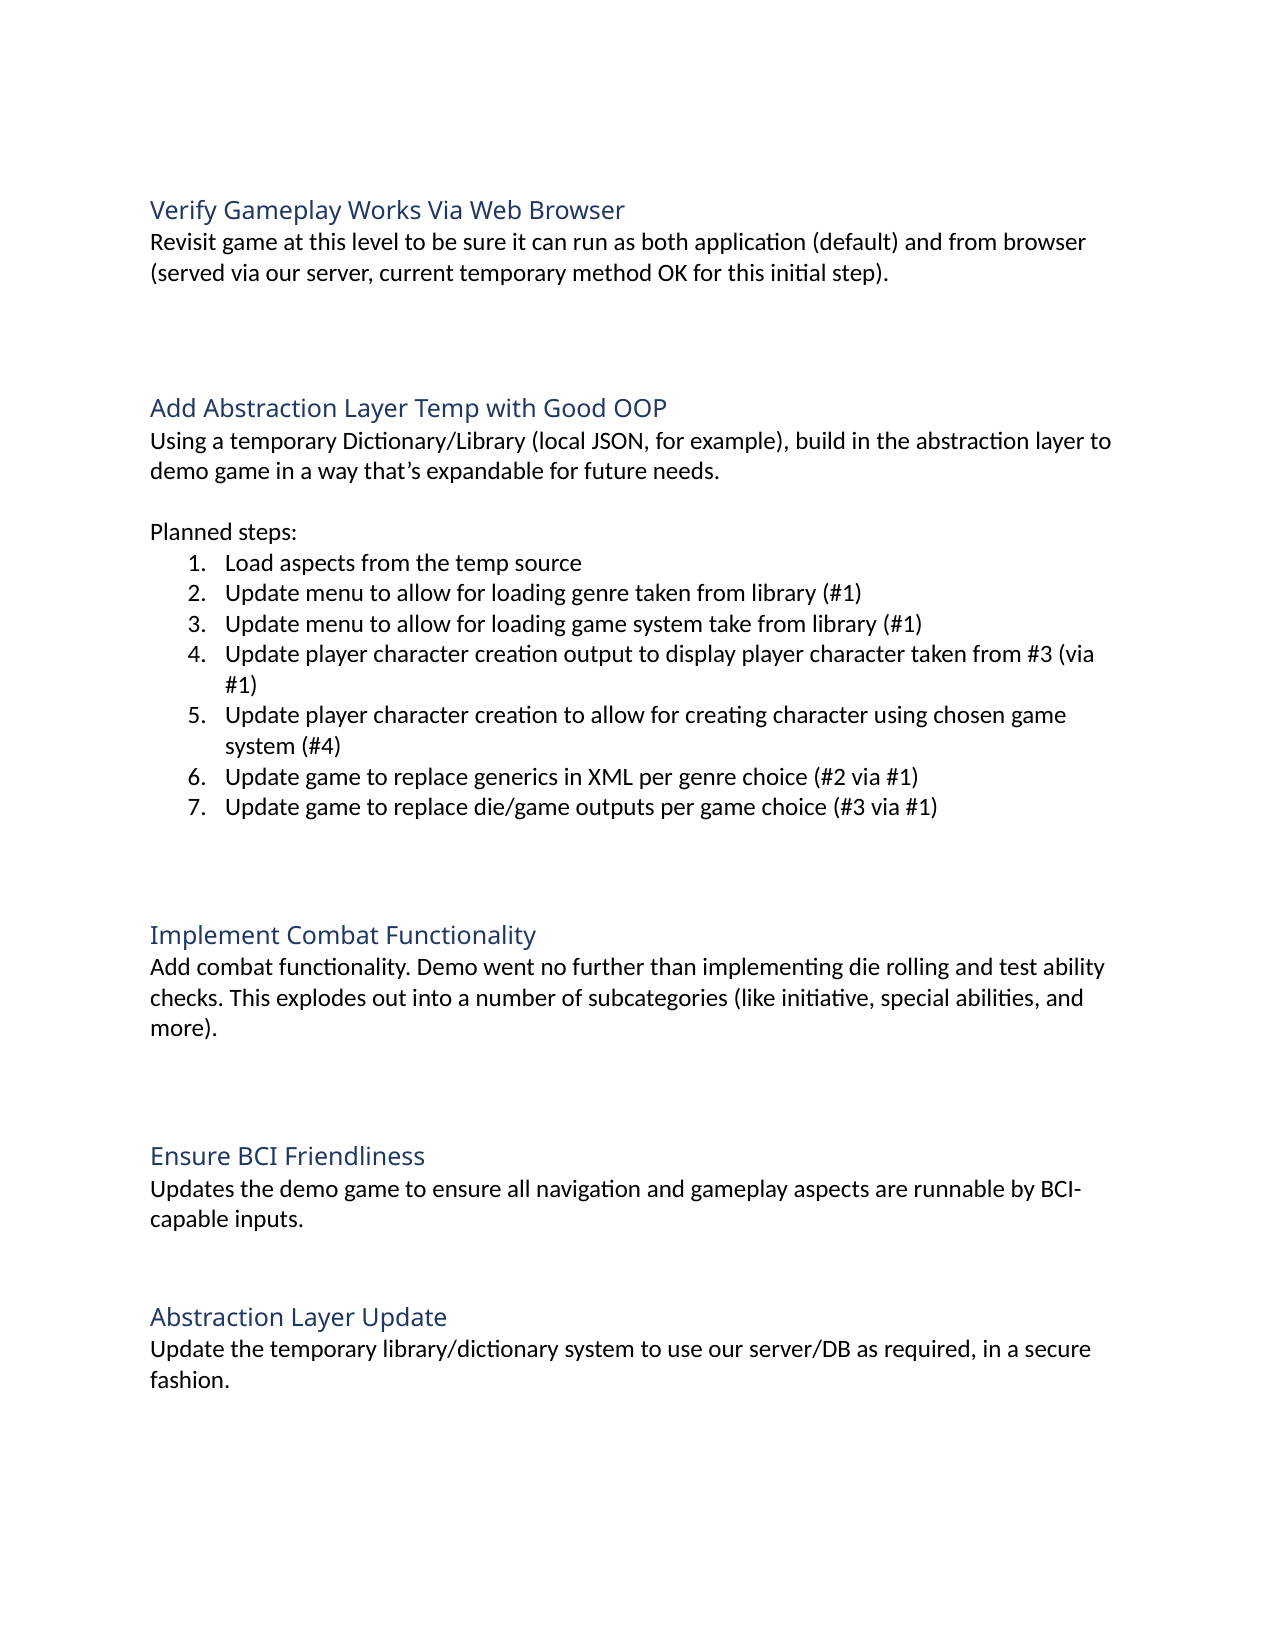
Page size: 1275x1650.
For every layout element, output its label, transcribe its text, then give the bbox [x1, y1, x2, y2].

list Update menu to allow for loading genre taken from library (#1) [187, 578, 1125, 608]
text Using a temporary Dictionary/Library (local JSON, for example), build in the abstraction layer to demo game in a way that’s expandable for future needs. [150, 425, 1125, 486]
list Update menu to allow for loading game system take from library (#1) [187, 608, 1125, 639]
text Planned steps: [150, 517, 1125, 547]
text Updates the demo game to ensure all navigation and gameplay aspects are runnable by BCI-capable inputs. [150, 1173, 1125, 1234]
list Update game to replace generics in XML per genre choice (#2 via #1) [187, 761, 1125, 791]
subtitle Ensure BCI Friendliness [150, 1139, 1125, 1173]
subtitle Add Abstraction Layer Temp with Good OOP [150, 391, 1125, 425]
text Add combat functionality. Demo went no further than implementing die rolling and test ability checks. This explodes out into a number of subcategories (like initiative, special abilities, and more). [150, 952, 1125, 1043]
list Update player character creation output to display player character taken from #3 (via #1) [187, 639, 1125, 700]
text Update the temporary library/dictionary system to use our server/DB as required, in a secure fashion. [150, 1333, 1125, 1394]
subtitle Verify Gameplay Works Via Web Browser [150, 192, 1125, 226]
subtitle Abstraction Layer Update [150, 1299, 1125, 1333]
list Load aspects from the temp source [187, 547, 1125, 578]
list Update player character creation to allow for creating character using chosen game system (#4) [187, 700, 1125, 761]
text Revisit game at this level to be sure it can run as both application (default) and from browser (served via our server, current temporary method OK for this initial step). [150, 226, 1125, 287]
list Update game to replace die/game outputs per game choice (#3 via #1) [187, 791, 1125, 822]
subtitle Implement Combat Functionality [150, 917, 1125, 952]
